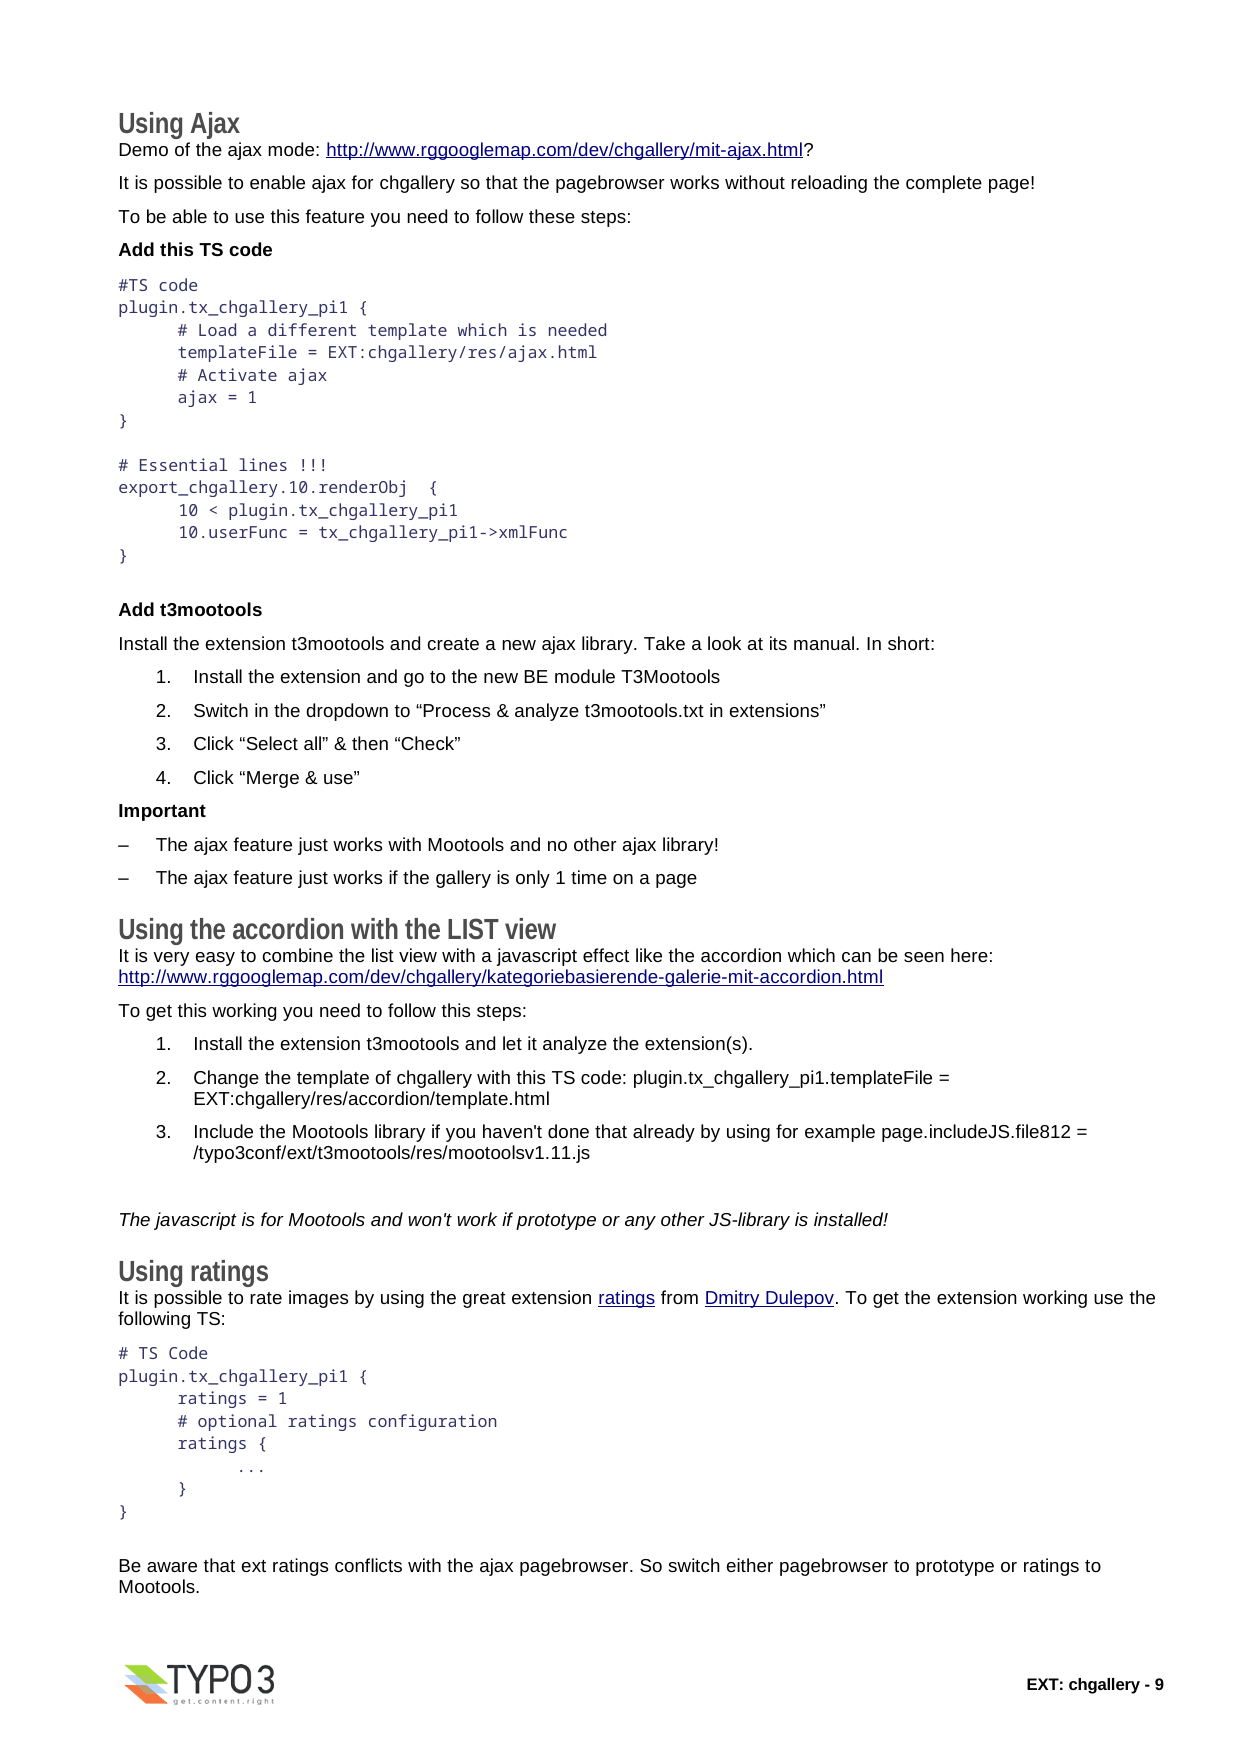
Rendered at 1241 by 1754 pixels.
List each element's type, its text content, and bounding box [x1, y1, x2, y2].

list Switch in the dropdown to “Process & analyze t3mootools.txt in extensions” [156, 700, 1163, 721]
text export_chgallery.10.renderObj { [118, 476, 1163, 498]
text Add t3mootools [118, 599, 1163, 621]
text It is possible to enable ajax for chgallery so that the pagebrowser works without reloading the complete page! [118, 173, 1163, 194]
text It is possible to rate images by using the great extension ratings from Dmitry Dulepov. To get the extension working use the following TS: [118, 1288, 1163, 1330]
list Change the template of chgallery with this TS code: plugin.tx_chgallery_pi1.templateFile = EXT:chgallery/res/accordion/template.html [156, 1067, 1163, 1109]
text # optional ratings configuration [118, 1410, 1163, 1432]
list Include the Mootools library if you haven't done that already by using for example page.includeJS.file812 = /typo3conf/ext/t3mootools/res/mootoolsv1.11.js [156, 1122, 1163, 1164]
list The ajax feature just works with Mootools and no other ajax library! [118, 834, 1163, 855]
text ratings { [118, 1432, 1163, 1455]
text ratings = 1 [118, 1387, 1163, 1410]
text Be aware that ext ratings conflicts with the ajax pagebrowser. So switch either pagebrowser to prototype or ratings to Mootools. [118, 1556, 1163, 1598]
list Click “Select all” & then “Check” [156, 734, 1163, 755]
text The javascript is for Mootools and won't work if prototype or any other JS-library is installed! [118, 1210, 1163, 1231]
text #TS code [118, 273, 1163, 296]
picture [119, 1659, 280, 1710]
text ajax = 1 [118, 386, 1163, 408]
text templateFile = EXT:chgallery/res/ajax.html [118, 341, 1163, 363]
subtitle Using Ajax [118, 106, 1163, 139]
text } [118, 1500, 1163, 1522]
text 10 < plugin.tx_chgallery_pi1 [118, 498, 1163, 521]
text Install the extension t3mootools and create a new ajax library. Take a look at its manual. In short: [118, 633, 1163, 654]
text To be able to use this feature you need to follow these steps: [118, 206, 1163, 227]
text Add this TS code [118, 240, 1163, 261]
text It is very easy to combine the list view with a javascript effect like the accordion which can be seen here: http://www.rggooglemap.com/dev/chgallery/kategoriebasierende-galerie-mit-accordion.html [118, 946, 1163, 988]
list Install the extension and go to the new BE module T3Mootools [156, 667, 1163, 688]
text plugin.tx_chgallery_pi1 { [118, 1365, 1163, 1387]
text Demo of the ajax mode: http://www.rggooglemap.com/dev/chgallery/mit-ajax.html? [118, 139, 1163, 160]
text Important [118, 801, 1163, 822]
list Click “Merge & use” [156, 767, 1163, 788]
text # Activate ajax [118, 363, 1163, 386]
text 10.userFunc = tx_chgallery_pi1->xmlFunc [118, 521, 1163, 543]
list The ajax feature just works if the gallery is only 1 time on a page [118, 868, 1163, 889]
subtitle Using the accordion with the LIST view [118, 912, 1163, 946]
text # Essential lines !!! [118, 453, 1163, 476]
text } [118, 1477, 1163, 1500]
text # Load a different template which is needed [118, 318, 1163, 341]
list Install the extension t3mootools and let it analyze the extension(s). [156, 1034, 1163, 1055]
text } [118, 543, 1163, 566]
text # TS Code [118, 1342, 1163, 1365]
text ... [118, 1455, 1163, 1477]
subtitle Using ratings [118, 1254, 1163, 1288]
text } [118, 408, 1163, 431]
text plugin.tx_chgallery_pi1 { [118, 296, 1163, 318]
text To get this working you need to follow this steps: [118, 1000, 1163, 1021]
